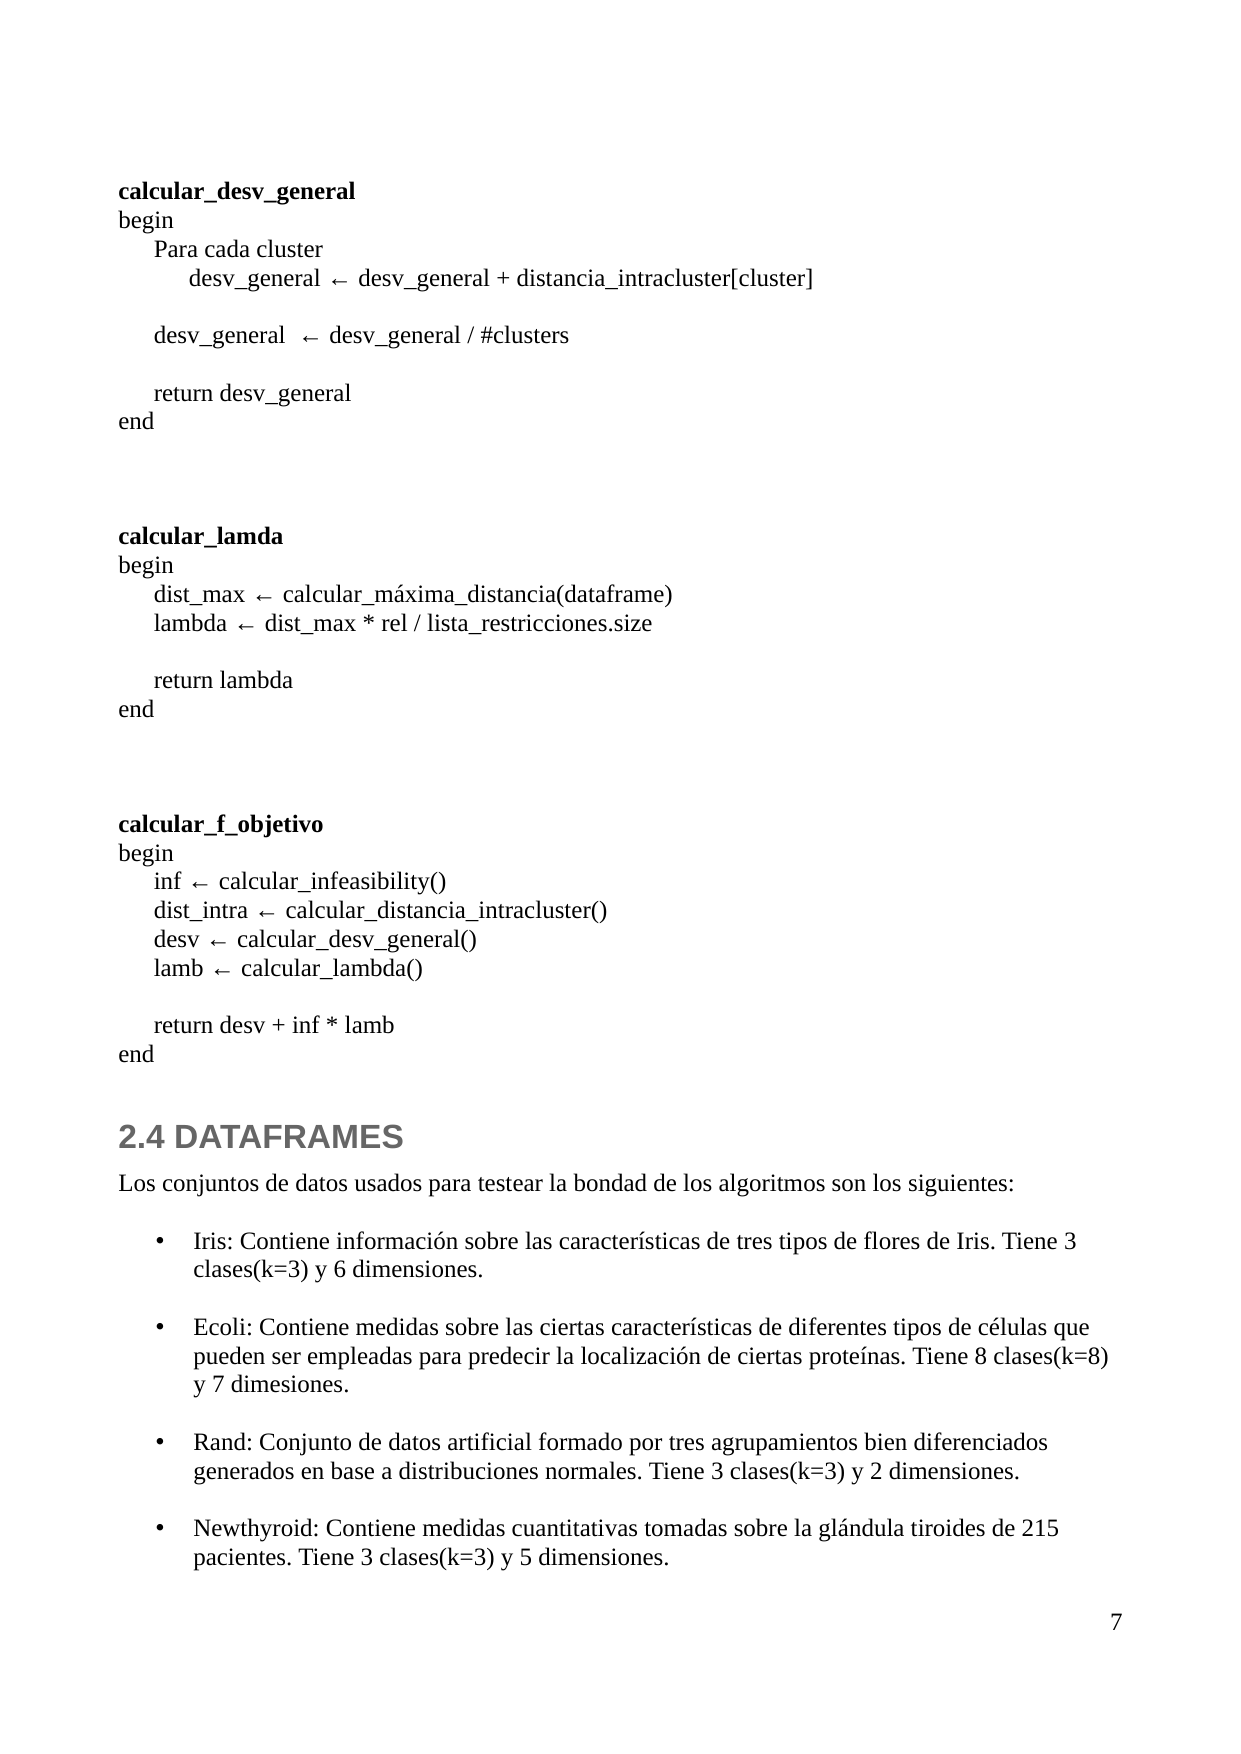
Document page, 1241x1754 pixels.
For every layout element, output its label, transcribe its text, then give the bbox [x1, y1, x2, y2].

text return desv + inf * lamb [118, 1010, 1122, 1039]
list Newthyroid: Contiene medidas cuantitativas tomadas sobre la glándula tiroides de 215 pacientes. Tiene 3 clases(k=3) y 5 dimensiones. [156, 1513, 1122, 1571]
text inf ← calcular_infeasibility() [118, 866, 1122, 895]
text begin [118, 550, 1122, 579]
text begin [118, 838, 1122, 866]
text lambda ← dist_max * rel / lista_restricciones.size [118, 608, 1122, 636]
text end [118, 1039, 1122, 1068]
text end [118, 406, 1122, 435]
text dist_max ← calcular_máxima_distancia(dataframe) [118, 579, 1122, 608]
text desv_general ← desv_general / #clusters [118, 320, 1122, 349]
subtitle 2.4 DATAFRAMES [118, 1117, 1122, 1156]
list Ecoli: Contiene medidas sobre las ciertas características de diferentes tipos de células que pueden ser empleadas para predecir la localización de ciertas proteínas. Tiene 8 clases(k=8) y 7 dimesiones. [156, 1312, 1122, 1398]
list Iris: Contiene información sobre las características de tres tipos de flores de Iris. Tiene 3 clases(k=3) y 6 dimensiones. [156, 1226, 1122, 1283]
text Los conjuntos de datos usados para testear la bondad de los algoritmos son los siguientes: [118, 1168, 1122, 1197]
list Rand: Conjunto de datos artificial formado por tres agrupamientos bien diferenciados generados en base a distribuciones normales. Tiene 3 clases(k=3) y 2 dimensiones. [156, 1427, 1122, 1484]
text desv ← calcular_desv_general() [118, 924, 1122, 953]
text end [118, 694, 1122, 723]
text dist_intra ← calcular_distancia_intracluster() [118, 895, 1122, 924]
text return lambda [118, 665, 1122, 694]
text calcular_f_objetivo [118, 809, 1122, 838]
text lamb ← calcular_lambda() [118, 953, 1122, 981]
text Para cada cluster [118, 234, 1122, 263]
text calcular_lamda [118, 521, 1122, 550]
text begin [118, 205, 1122, 234]
text desv_general ← desv_general + distancia_intracluster[cluster] [118, 263, 1122, 291]
text calcular_desv_general [118, 176, 1122, 205]
text return desv_general [118, 378, 1122, 406]
